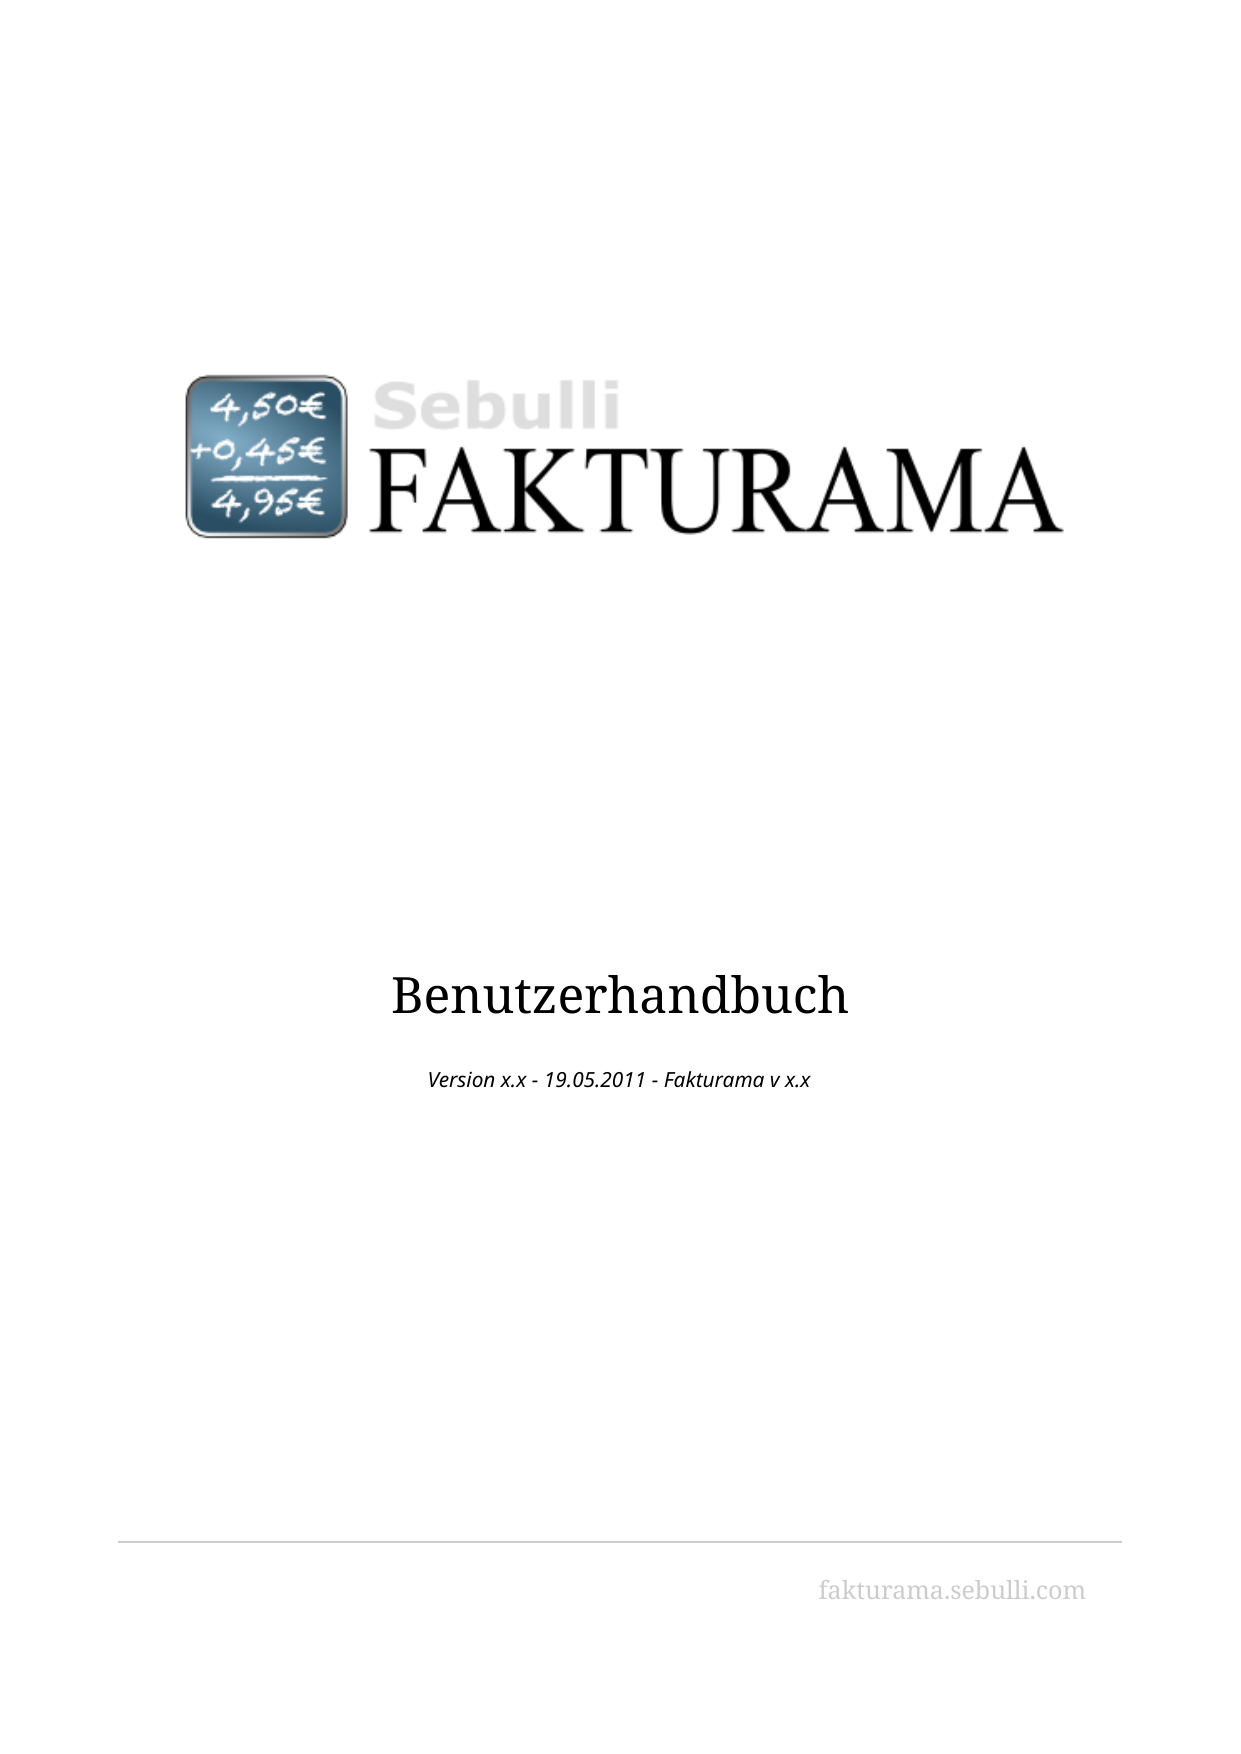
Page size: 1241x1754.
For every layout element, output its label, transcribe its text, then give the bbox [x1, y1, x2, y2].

subtitle Version x.x - 19.05.2011 - Fakturama v x.x [118, 1066, 1122, 1094]
picture [166, 367, 1074, 545]
title Benutzerhandbuch [118, 960, 1122, 1028]
